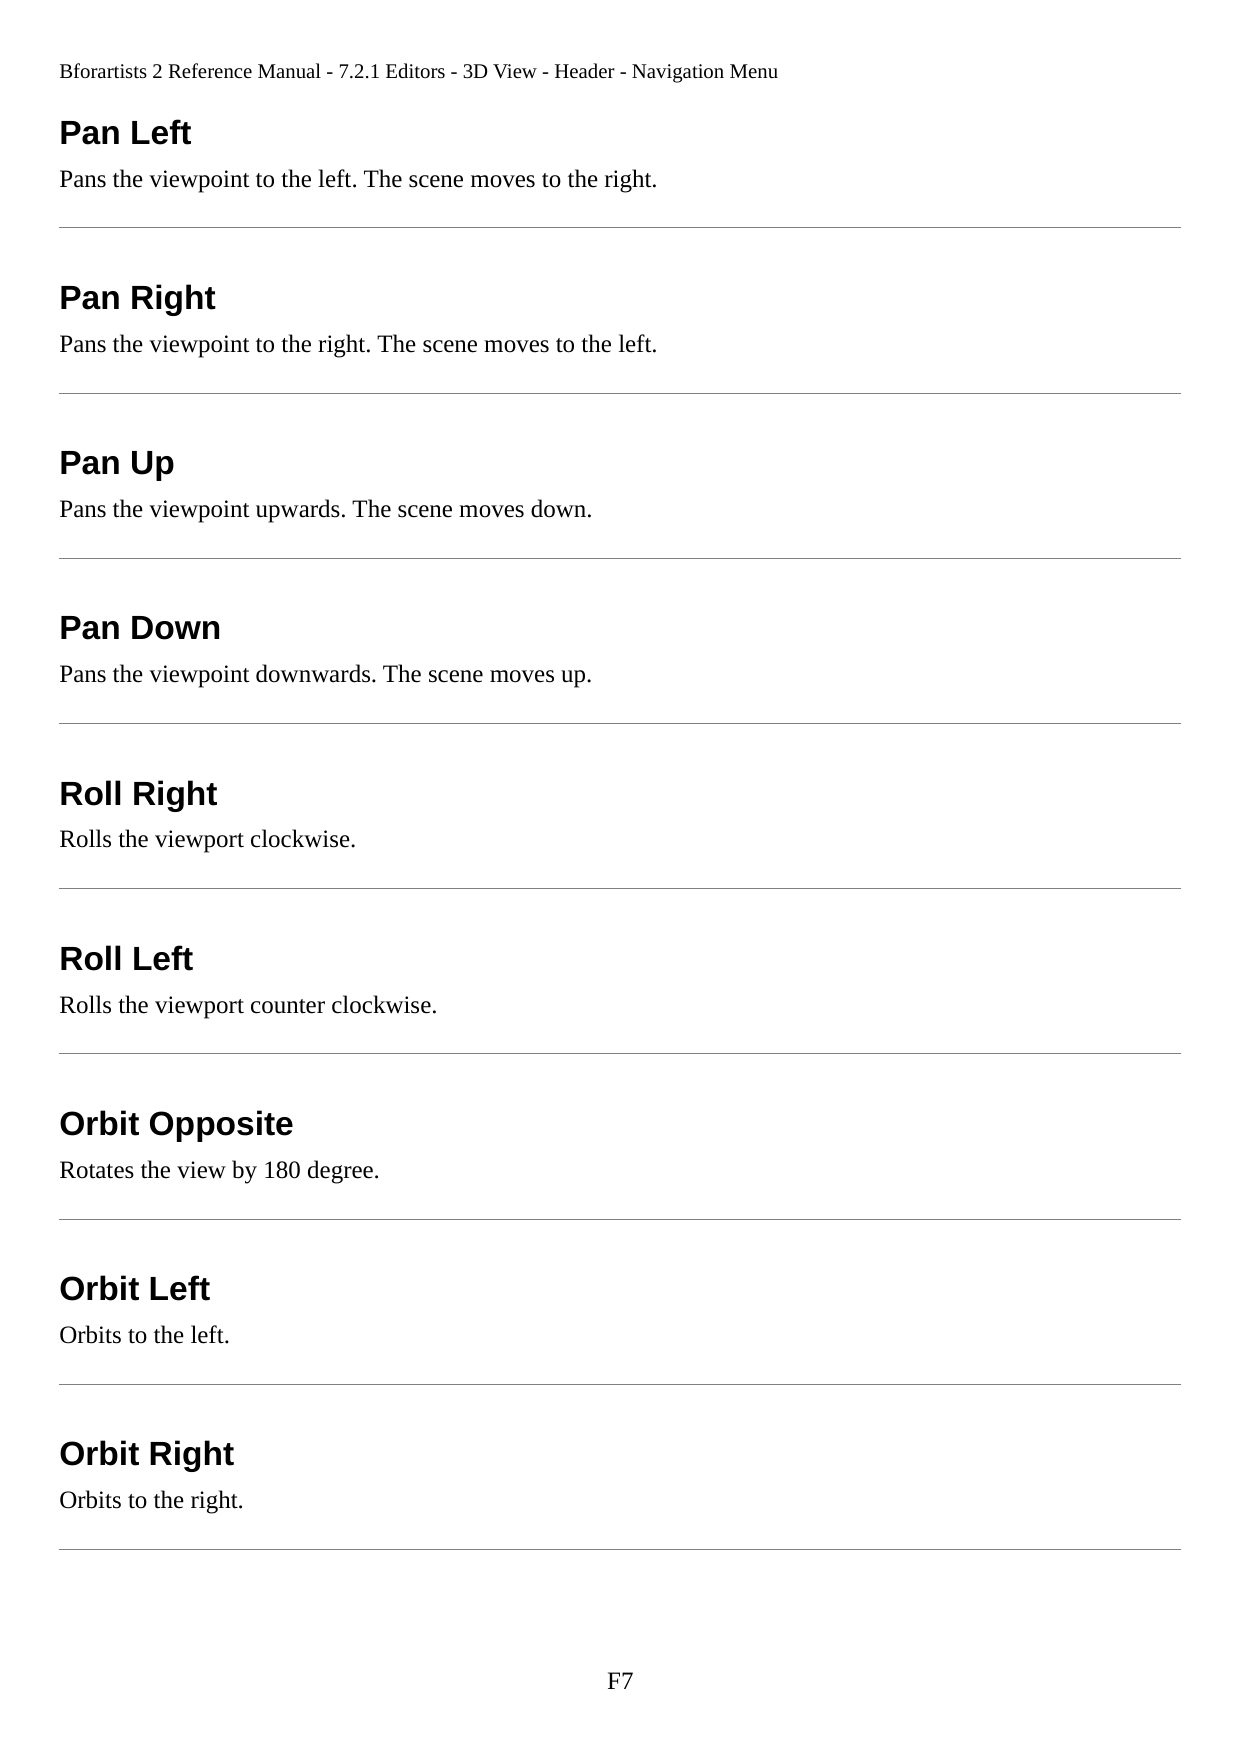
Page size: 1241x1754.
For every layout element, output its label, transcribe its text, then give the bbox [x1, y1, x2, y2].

text Pans the viewpoint to the right. The scene moves to the left. [59, 329, 1181, 358]
subtitle Roll Right [59, 773, 1181, 812]
subtitle Orbit Right [59, 1434, 1181, 1473]
text Orbits to the right. [59, 1485, 1181, 1514]
text Rotates the view by 180 degree. [59, 1155, 1181, 1184]
text Rolls the viewport counter clockwise. [59, 990, 1181, 1018]
text Pans the viewpoint to the left. The scene moves to the right. [59, 164, 1181, 192]
text Pans the viewpoint downwards. The scene moves up. [59, 659, 1181, 688]
text Rolls the viewport clockwise. [59, 824, 1181, 853]
text Orbits to the left. [59, 1320, 1181, 1349]
subtitle Orbit Opposite [59, 1104, 1181, 1142]
subtitle Pan Down [59, 608, 1181, 647]
subtitle Pan Right [59, 278, 1181, 316]
text Pans the viewpoint upwards. The scene moves down. [59, 494, 1181, 523]
subtitle Orbit Left [59, 1269, 1181, 1308]
subtitle Pan Up [59, 443, 1181, 482]
subtitle Roll Left [59, 939, 1181, 977]
subtitle Pan Left [59, 113, 1181, 151]
